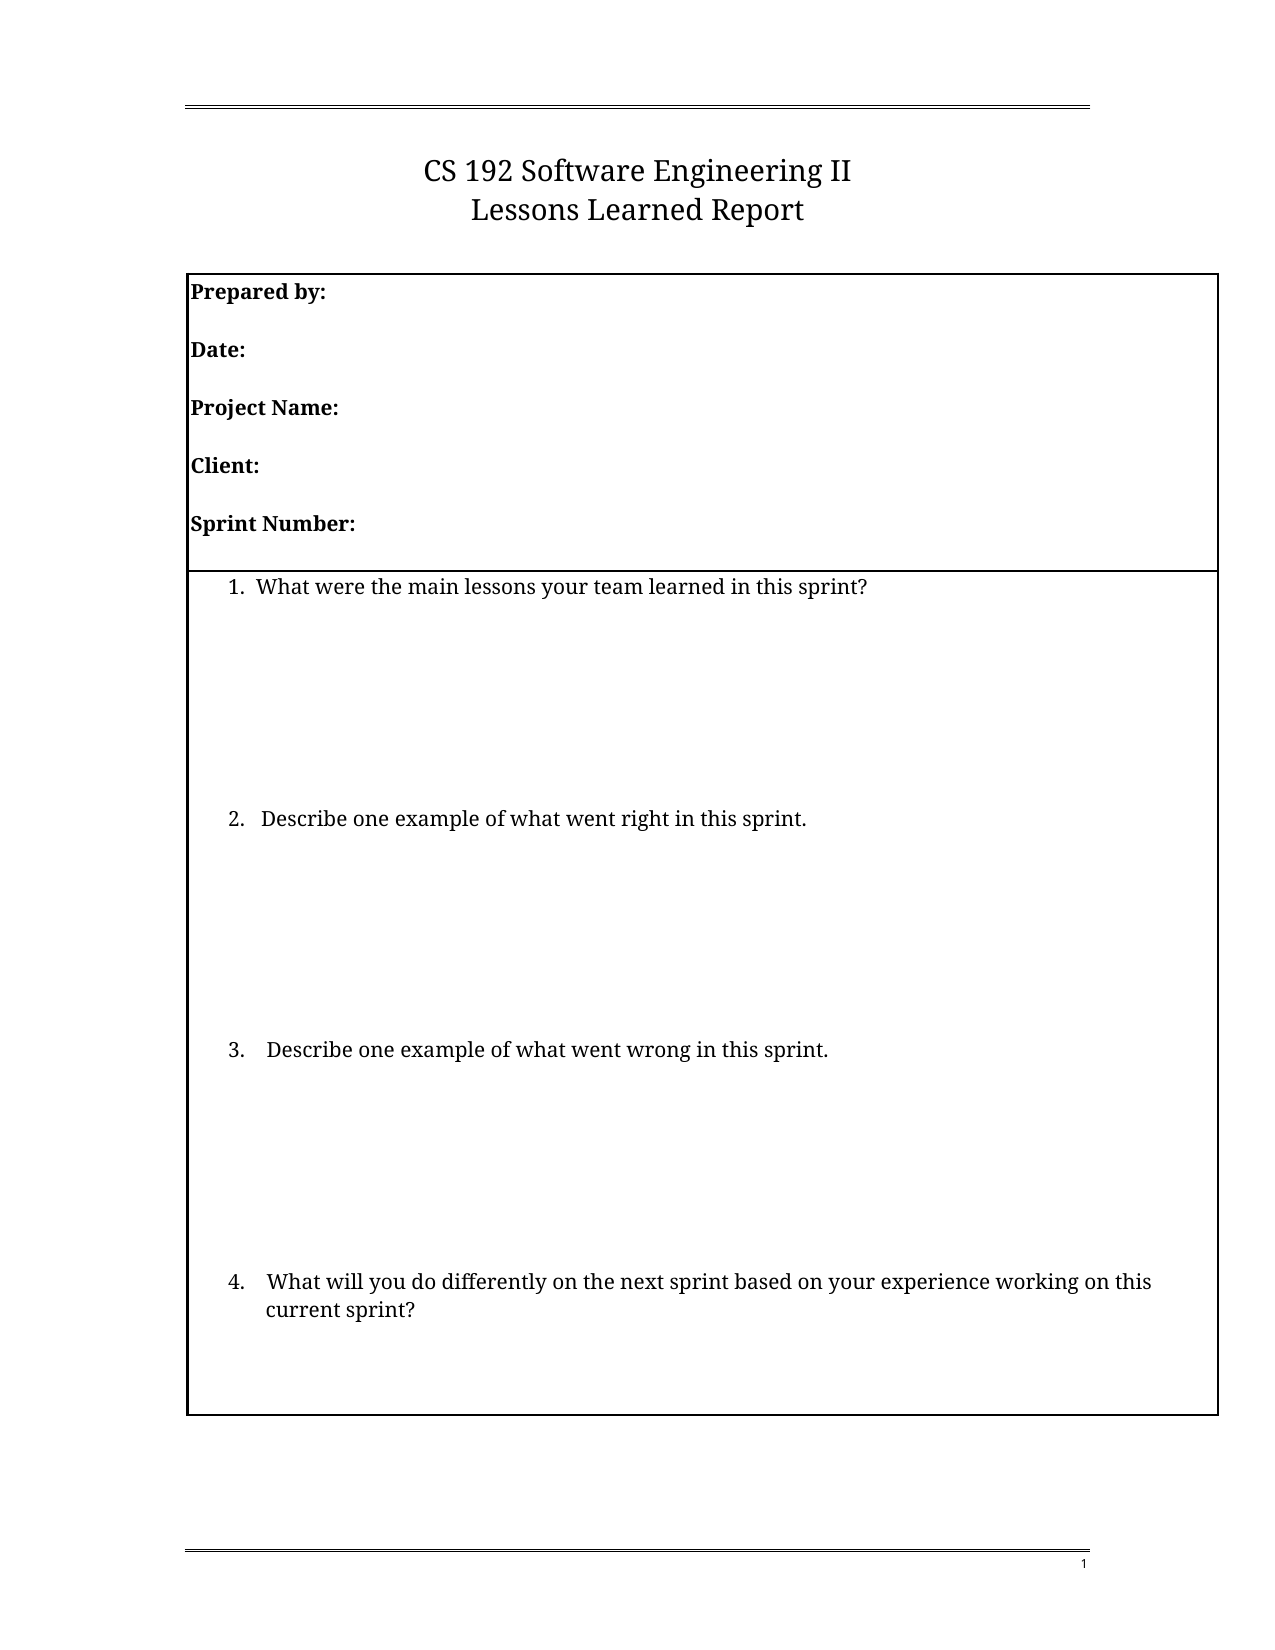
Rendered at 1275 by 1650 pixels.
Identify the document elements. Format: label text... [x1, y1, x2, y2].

table_cell 1. What were the main lessons your team learned in this sprint? 2. Describe one example of what went right in this sprint. 3. Describe one example of what went wrong in this sprint. 4. What will you do differently on the next sprint based on your experience working on this current sprint? [189, 572, 1217, 1414]
table_header Prepared by: Date: Project Name: Client: Sprint Number: [189, 275, 1217, 570]
text Lessons Learned Report [187, 190, 1087, 229]
text CS 192 Software Engineering II [187, 150, 1087, 190]
